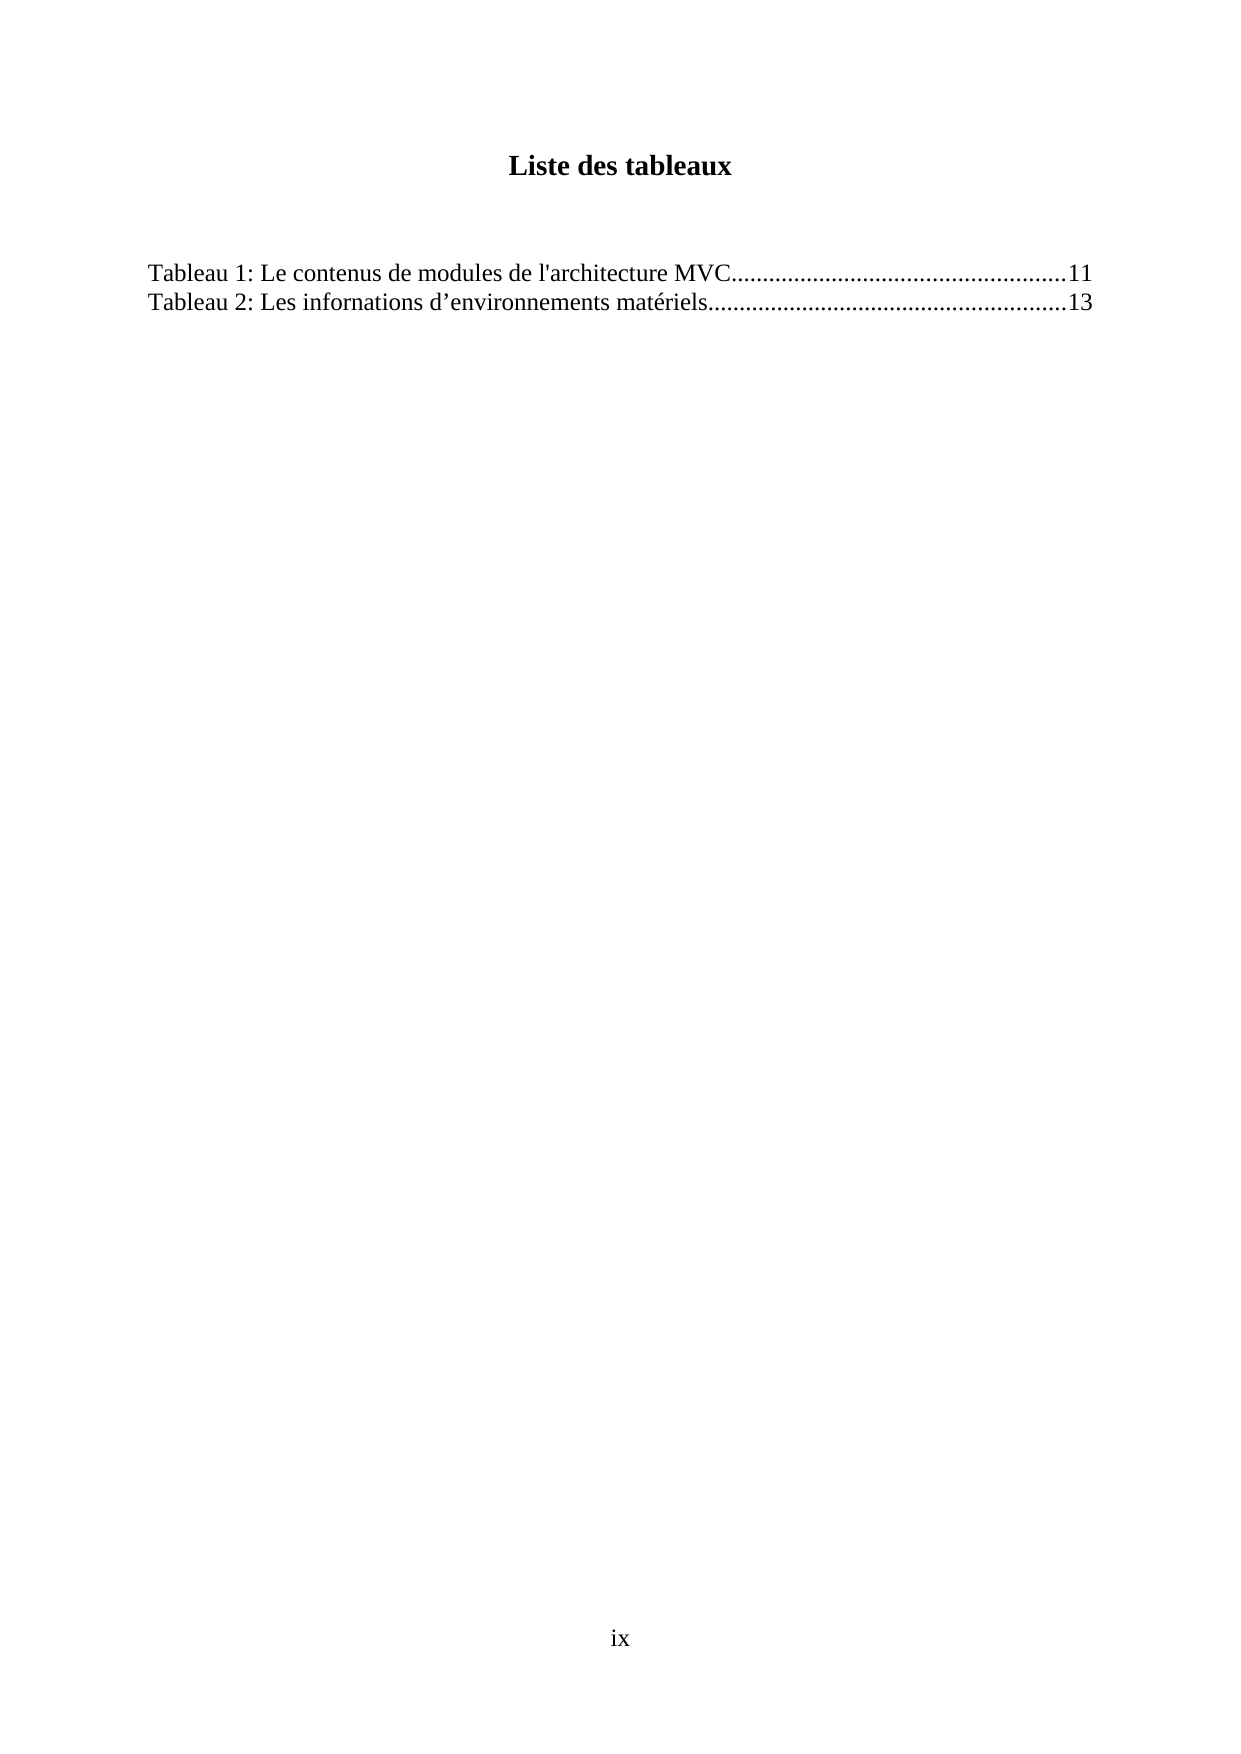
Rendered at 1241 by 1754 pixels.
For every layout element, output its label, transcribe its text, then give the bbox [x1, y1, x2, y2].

text Tableau 1: Le contenus de modules de l'architecture MVC 11 [148, 258, 1093, 287]
text Tableau 2: Les infornations d’environnements matériels 13 [148, 287, 1093, 316]
subtitle Liste des tableaux [148, 148, 1093, 181]
